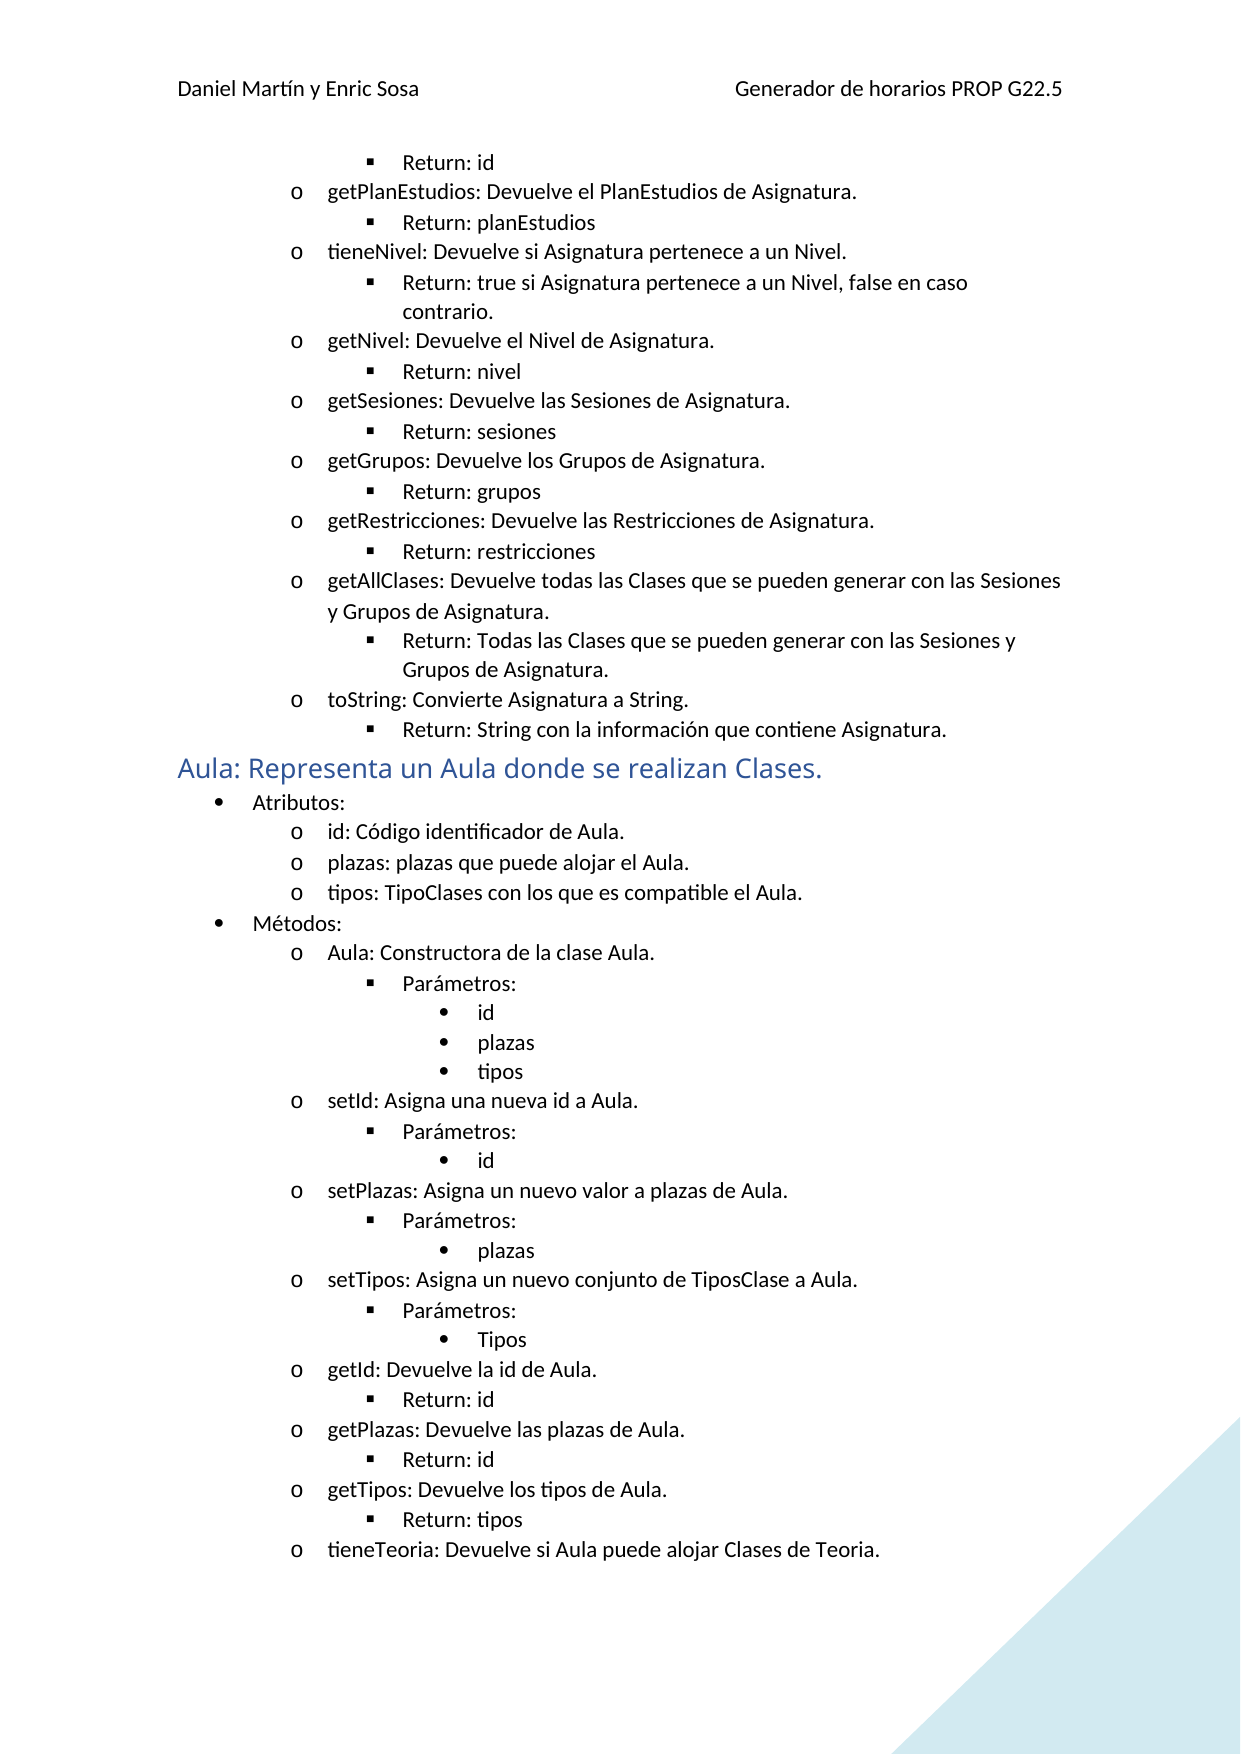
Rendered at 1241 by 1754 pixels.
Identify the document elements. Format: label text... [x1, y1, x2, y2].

list Parámetros: [365, 1117, 1063, 1145]
list id: Código identificador de Aula. [290, 817, 1063, 846]
list Parámetros: [365, 1207, 1063, 1234]
list Return: nivel [365, 357, 1063, 385]
list Return: sesiones [365, 417, 1063, 445]
list plazas [440, 1028, 1063, 1056]
list Atributos: [215, 788, 1063, 816]
list getAllClases: Devuelve todas las Clases que se pueden generar con las Sesiones y Grupos de Asignatura. [290, 566, 1063, 625]
list setTipos: Asigna un nuevo conjunto de TiposClase a Aula. [290, 1265, 1063, 1294]
list getId: Devuelve la id de Aula. [290, 1355, 1063, 1384]
list Return: planEstudios [365, 208, 1063, 236]
list Return: String con la información que contiene Asignatura. [365, 716, 1063, 744]
list tieneNivel: Devuelve si Asignatura pertenece a un Nivel. [290, 237, 1063, 266]
list getSesiones: Devuelve las Sesiones de Asignatura. [290, 386, 1063, 416]
list getPlanEstudios: Devuelve el PlanEstudios de Asignatura. [290, 177, 1063, 206]
subtitle Aula: Representa un Aula donde se realizan Clases. [177, 749, 1063, 786]
list setId: Asigna una nueva id a Aula. [290, 1087, 1063, 1116]
list getRestricciones: Devuelve las Restricciones de Asignatura. [290, 506, 1063, 536]
list Return: tipos [365, 1505, 1063, 1533]
list Parámetros: [365, 1296, 1063, 1324]
list id [440, 998, 1063, 1026]
list Return: id [365, 1445, 1063, 1473]
list Return: true si Asignatura pertenece a un Nivel, false en caso contrario. [365, 268, 1063, 325]
list getTipos: Devuelve los tipos de Aula. [290, 1475, 1063, 1504]
list plazas [440, 1236, 1063, 1264]
list Métodos: [215, 909, 1063, 937]
list Tipos [440, 1325, 1063, 1353]
list id [440, 1147, 1063, 1174]
list toString: Convierte Asignatura a String. [290, 685, 1063, 714]
list tieneTeoria: Devuelve si Aula puede alojar Clases de Teoria. [290, 1535, 1063, 1564]
list Return: grupos [365, 477, 1063, 505]
list tipos: TipoClases con los que es compatible el Aula. [290, 878, 1063, 908]
list Return: id [365, 1385, 1063, 1413]
list plazas: plazas que puede alojar el Aula. [290, 848, 1063, 877]
list Return: id [365, 148, 1063, 176]
list Aula: Constructora de la clase Aula. [290, 938, 1063, 968]
list tipos [440, 1057, 1063, 1085]
list getPlazas: Devuelve las plazas de Aula. [290, 1415, 1063, 1444]
list getNivel: Devuelve el Nivel de Asignatura. [290, 326, 1063, 356]
list setPlazas: Asigna un nuevo valor a plazas de Aula. [290, 1176, 1063, 1205]
list Return: restricciones [365, 537, 1063, 565]
list Return: Todas las Clases que se pueden generar con las Sesiones y Grupos de Asignatura. [365, 626, 1063, 684]
list getGrupos: Devuelve los Grupos de Asignatura. [290, 446, 1063, 476]
list Parámetros: [365, 969, 1063, 997]
